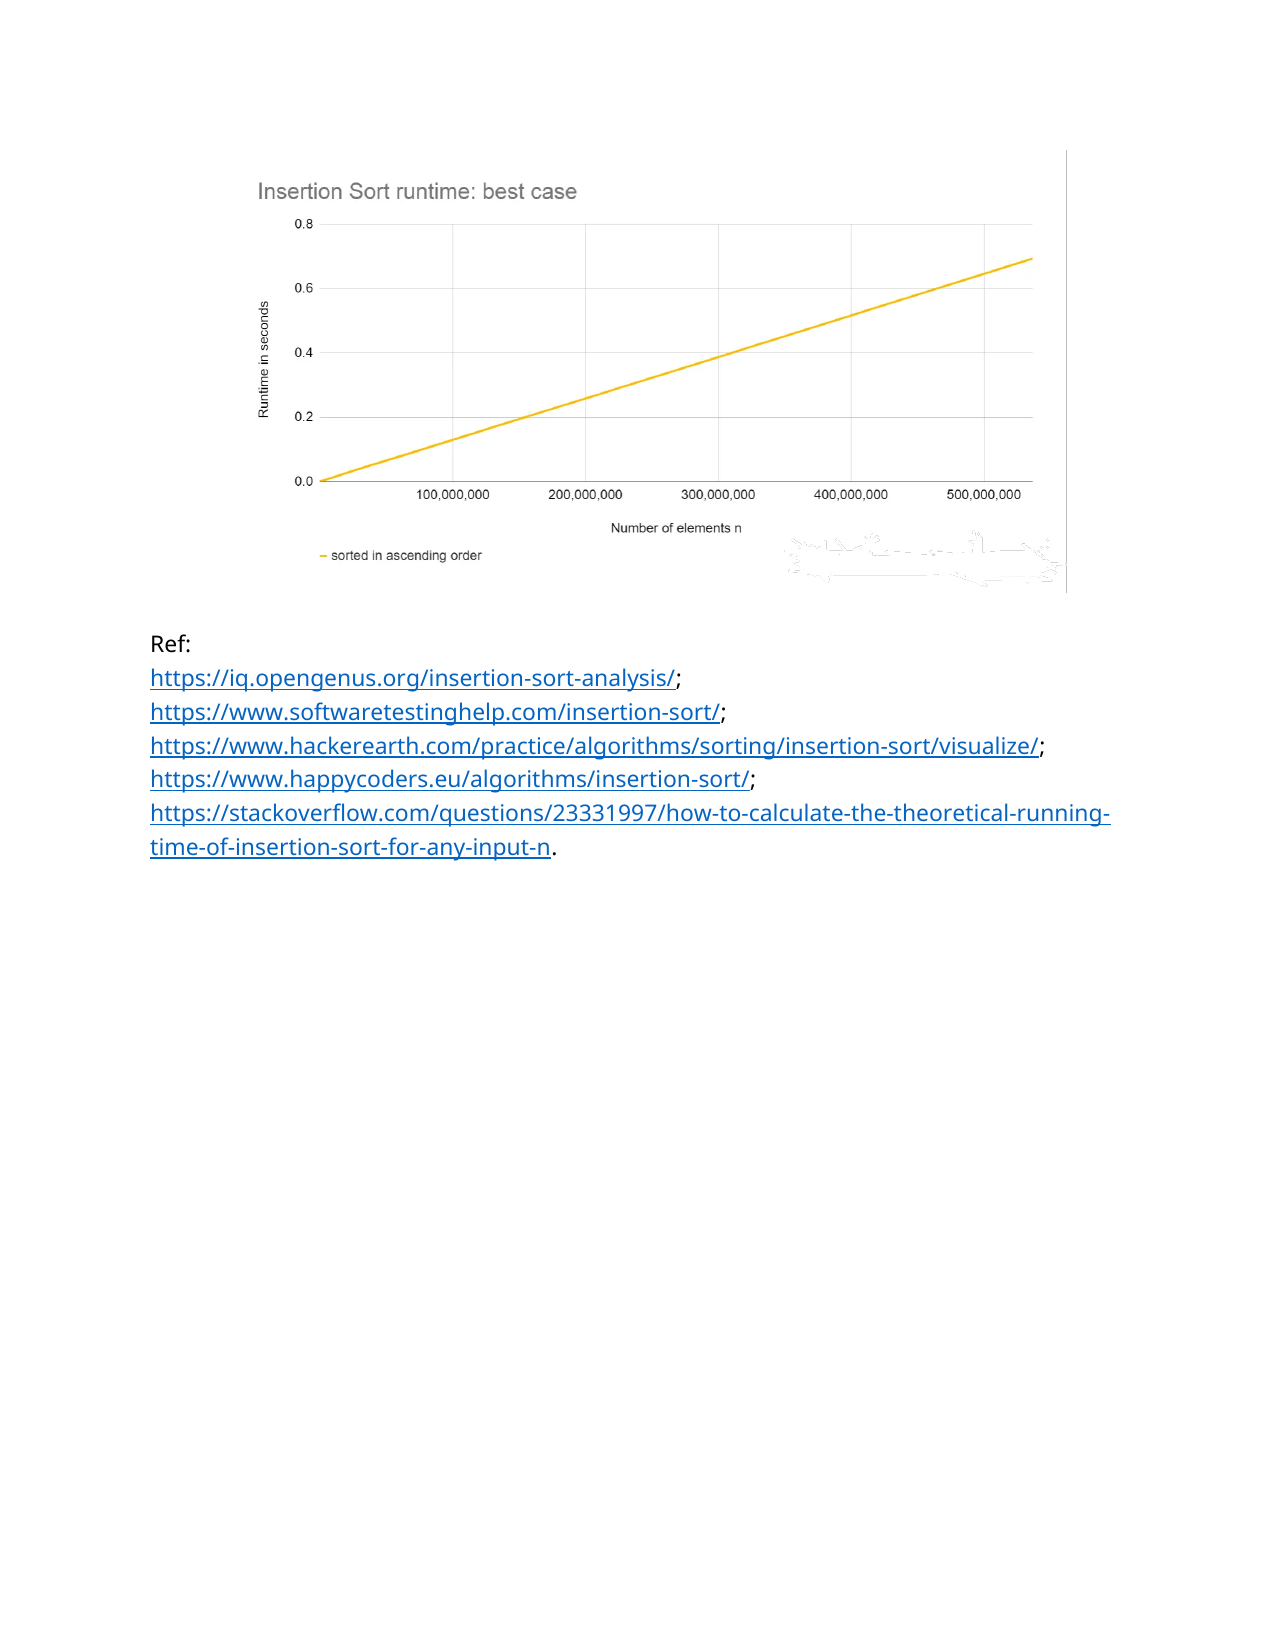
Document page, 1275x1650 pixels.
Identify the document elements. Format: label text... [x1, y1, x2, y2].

picture [225, 150, 1069, 593]
text https://www.hackerearth.com/practice/algorithms/sorting/insertion-sort/visualize/; [150, 729, 1125, 761]
text https://iq.opengenus.org/insertion-sort-analysis/; [150, 662, 1125, 693]
text https://www.happycoders.eu/algorithms/insertion-sort/; [150, 763, 1125, 794]
text https://stackoverflow.com/questions/23331997/how-to-calculate-the-theoretical-running-time-of-insertion-sort-for-any-input-n. [150, 797, 1125, 862]
text https://www.softwaretestinghelp.com/insertion-sort/; [150, 696, 1125, 727]
text Ref: [150, 628, 1125, 659]
